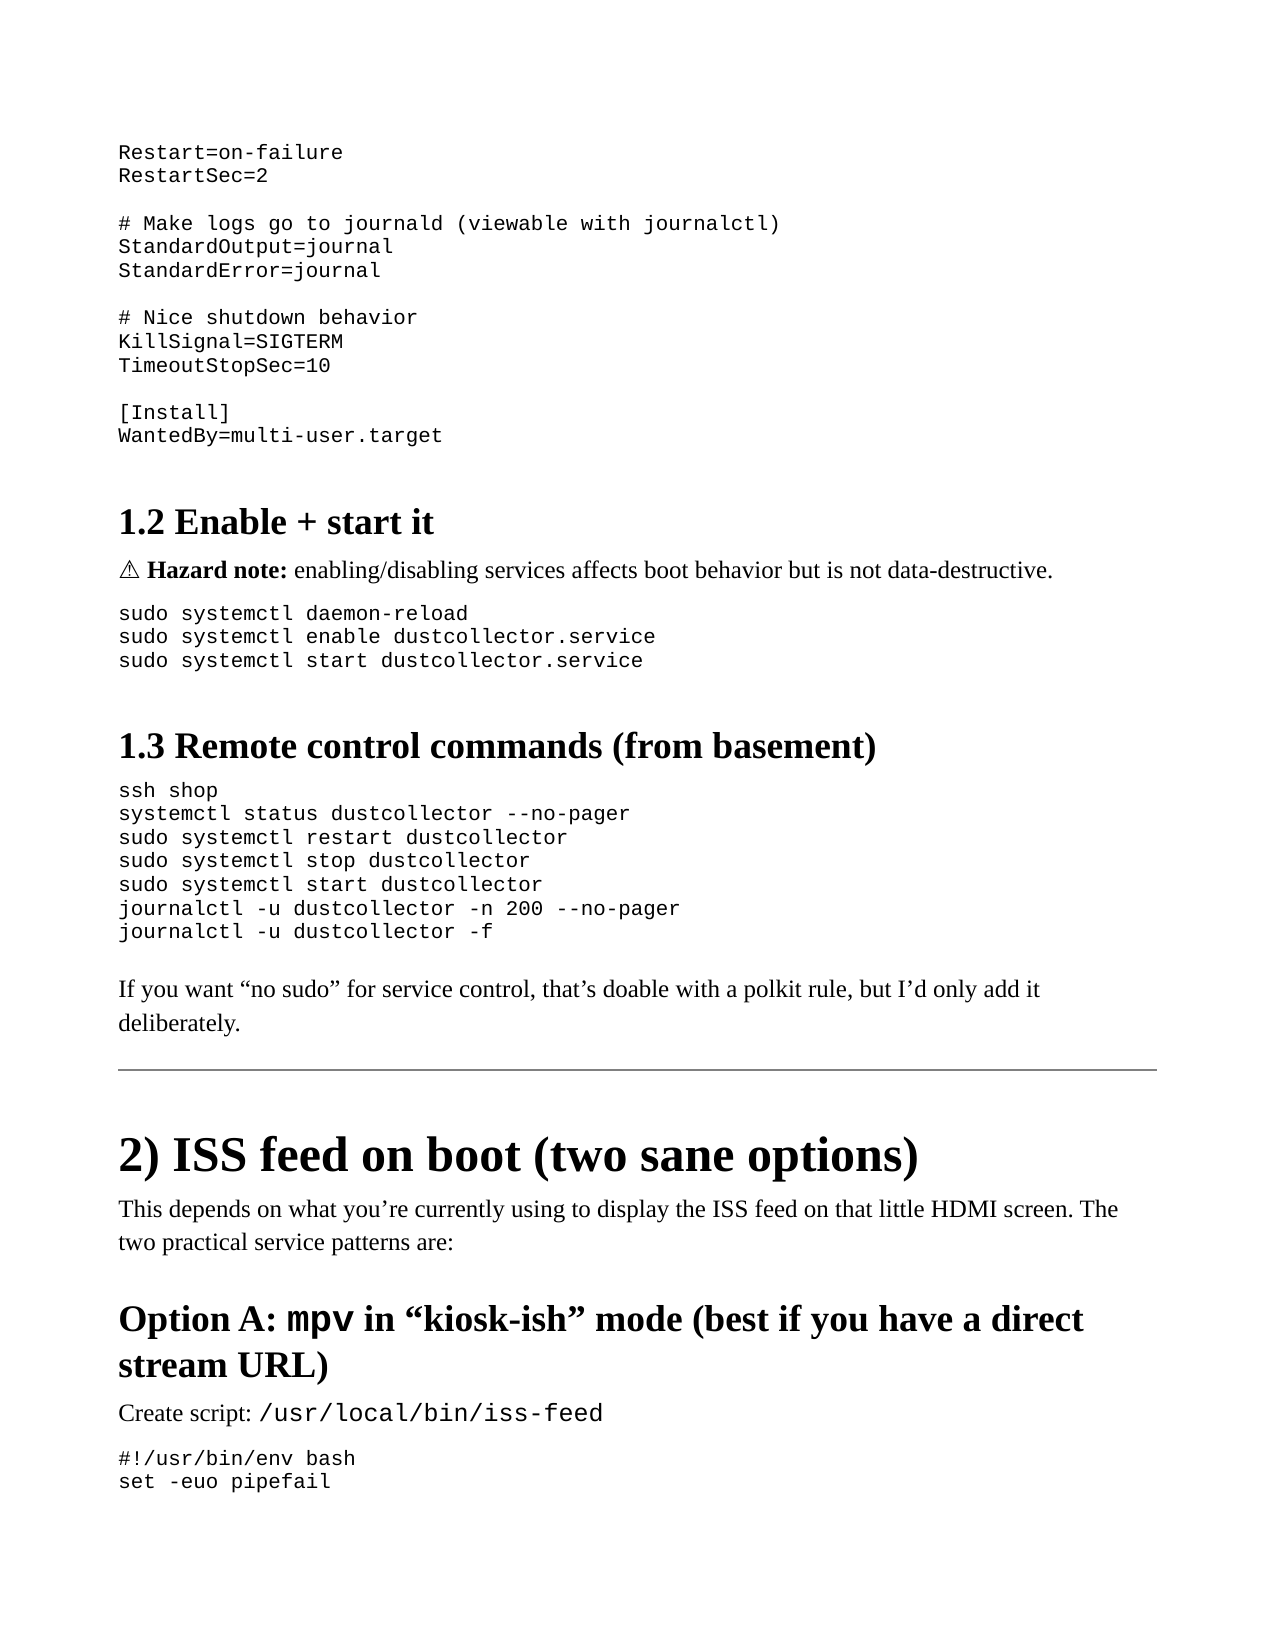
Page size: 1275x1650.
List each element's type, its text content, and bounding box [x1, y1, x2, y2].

text # Nice shutdown behavior [118, 307, 1157, 331]
subtitle 1.3 Remote control commands (from basement) [118, 724, 1157, 767]
text # Make logs go to journald (viewable with journalctl) [118, 213, 1157, 236]
text Restart=on-failure [118, 142, 1157, 165]
text StandardError=journal [118, 260, 1157, 284]
text sudo systemctl stop dustcollector [118, 851, 1157, 874]
subtitle 1.2 Enable + start it [118, 499, 1157, 543]
text ⚠️ Hazard note: enabling/disabling services affects boot behavior but is not data-destructive. [118, 555, 1157, 584]
text If you want “no sudo” for service control, that’s doable with a polkit rule, but I’d only add it deliberately. [118, 974, 1157, 1036]
text set -euo pipefail [118, 1471, 1157, 1495]
text Create script: /usr/local/bin/iss-feed [118, 1398, 1157, 1429]
text systemctl status dustcollector --no-pager [118, 803, 1157, 827]
text sudo systemctl start dustcollector [118, 874, 1157, 898]
text KillSignal=SIGTERM [118, 331, 1157, 354]
text sudo systemctl enable dustcollector.service [118, 626, 1157, 650]
text journalctl -u dustcollector -n 200 --no-pager [118, 898, 1157, 921]
text TimeoutStopSec=10 [118, 354, 1157, 378]
text StandardOutput=journal [118, 236, 1157, 260]
text journalctl -u dustcollector -f [118, 921, 1157, 945]
text sudo systemctl restart dustcollector [118, 827, 1157, 851]
text [Install] [118, 402, 1157, 426]
text #!/usr/bin/env bash [118, 1448, 1157, 1471]
text sudo systemctl start dustcollector.service [118, 650, 1157, 674]
subtitle 2) ISS feed on boot (two sane options) [118, 1124, 1157, 1182]
text sudo systemctl daemon-reload [118, 603, 1157, 626]
text This depends on what you’re currently using to display the ISS feed on that little HDMI screen. The two practical service patterns are: [118, 1194, 1157, 1256]
text WantedBy=multi-user.target [118, 426, 1157, 449]
subtitle Option A: mpv in “kiosk-ish” mode (best if you have a direct stream URL) [118, 1296, 1157, 1385]
text ssh shop [118, 779, 1157, 803]
text RestartSec=2 [118, 165, 1157, 189]
